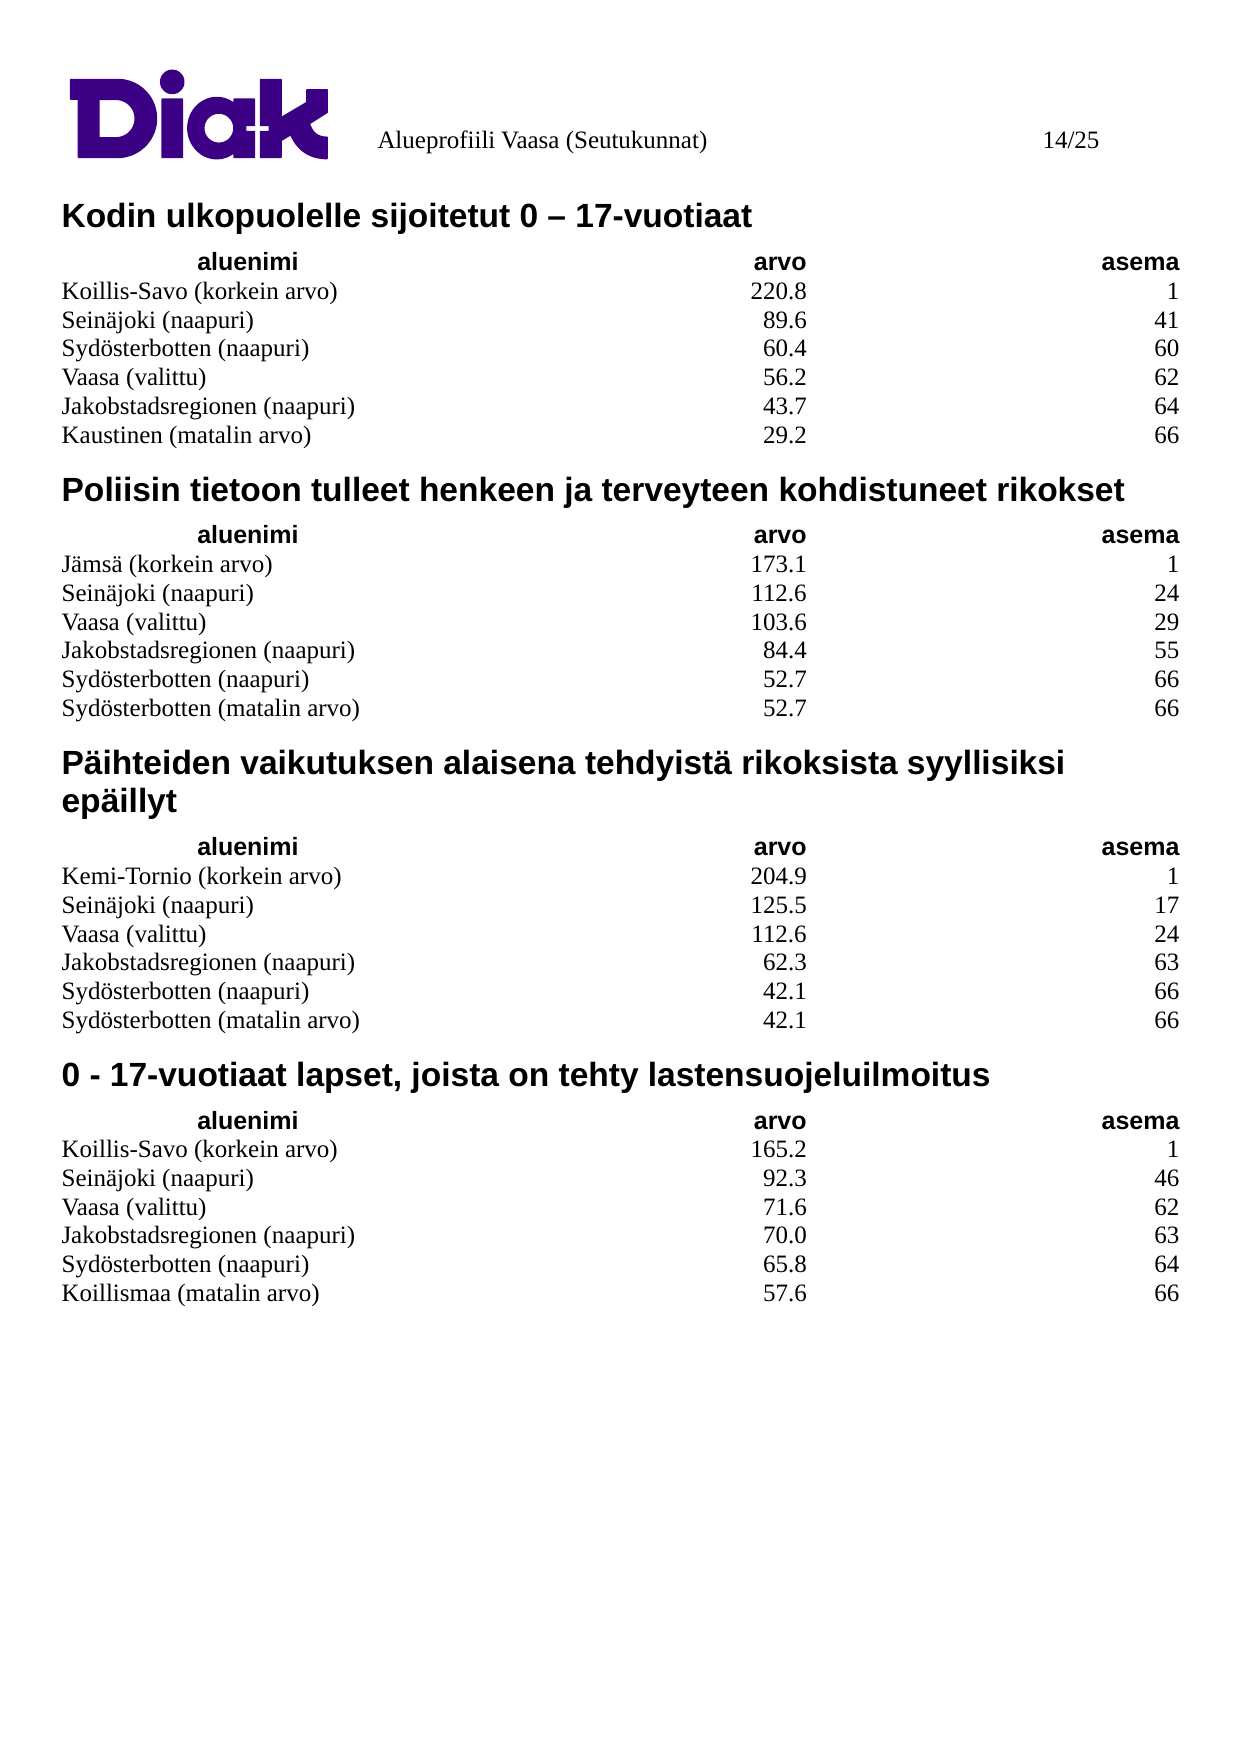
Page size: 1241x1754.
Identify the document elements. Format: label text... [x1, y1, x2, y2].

table_cell 70.0 [434, 1221, 806, 1249]
table_cell 66 [806, 664, 1179, 693]
table_cell 66 [806, 420, 1179, 448]
table_header aluenimi [61, 247, 434, 276]
table_cell 84.4 [434, 636, 806, 664]
table_cell 42.1 [434, 1005, 806, 1034]
table_cell 220.8 [434, 276, 806, 305]
table_cell 66 [806, 1278, 1179, 1307]
table_cell 64 [806, 1249, 1179, 1278]
table_cell 62 [806, 362, 1179, 391]
table_cell Seinäjoki (naapuri) [61, 1163, 434, 1192]
table_cell 204.9 [434, 861, 806, 890]
table_cell 29 [806, 607, 1179, 636]
table_cell 24 [806, 578, 1179, 607]
table_cell 17 [806, 890, 1179, 919]
table_cell Seinäjoki (naapuri) [61, 890, 434, 919]
table_cell 63 [806, 1221, 1179, 1249]
table_cell 1 [806, 549, 1179, 578]
table_cell 56.2 [434, 362, 806, 391]
table_cell 1 [806, 861, 1179, 890]
table_cell Seinäjoki (naapuri) [61, 578, 434, 607]
table_cell Seinäjoki (naapuri) [61, 305, 434, 333]
table_cell 41 [806, 305, 1179, 333]
table_cell Vaasa (valittu) [61, 919, 434, 947]
table_cell 66 [806, 1005, 1179, 1034]
table_cell 52.7 [434, 664, 806, 693]
table_header aluenimi [61, 833, 434, 861]
table_cell 46 [806, 1163, 1179, 1192]
table_header asema [806, 833, 1179, 861]
subtitle Poliisin tietoon tulleet henkeen ja terveyteen kohdistuneet rikokset [61, 469, 1179, 508]
table_header asema [806, 247, 1179, 276]
table_cell 63 [806, 948, 1179, 976]
table_cell 64 [806, 391, 1179, 420]
table_cell 1 [806, 276, 1179, 305]
table_header aluenimi [61, 521, 434, 549]
table_cell 173.1 [434, 549, 806, 578]
table_header arvo [434, 833, 806, 861]
table_cell 125.5 [434, 890, 806, 919]
table_cell 42.1 [434, 976, 806, 1005]
table_cell Sydösterbotten (naapuri) [61, 1249, 434, 1278]
table_cell Vaasa (valittu) [61, 362, 434, 391]
table_header arvo [434, 247, 806, 276]
table_cell Vaasa (valittu) [61, 1192, 434, 1221]
table_cell 60 [806, 334, 1179, 362]
table_cell Sydösterbotten (naapuri) [61, 976, 434, 1005]
table_cell 112.6 [434, 919, 806, 947]
table_cell 24 [806, 919, 1179, 947]
table_cell Sydösterbotten (matalin arvo) [61, 693, 434, 722]
table_header asema [806, 521, 1179, 549]
table_cell 65.8 [434, 1249, 806, 1278]
table_cell 60.4 [434, 334, 806, 362]
table_cell Jakobstadsregionen (naapuri) [61, 1221, 434, 1249]
table_cell Jakobstadsregionen (naapuri) [61, 948, 434, 976]
table_cell 57.6 [434, 1278, 806, 1307]
table_cell 52.7 [434, 693, 806, 722]
table_cell Jämsä (korkein arvo) [61, 549, 434, 578]
table_cell Jakobstadsregionen (naapuri) [61, 391, 434, 420]
table_cell 62 [806, 1192, 1179, 1221]
table_cell 66 [806, 693, 1179, 722]
table_header arvo [434, 1106, 806, 1134]
table_cell 92.3 [434, 1163, 806, 1192]
table_cell Kemi-Tornio (korkein arvo) [61, 861, 434, 890]
table_cell Koillis-Savo (korkein arvo) [61, 1134, 434, 1163]
table_cell Jakobstadsregionen (naapuri) [61, 636, 434, 664]
table_cell 43.7 [434, 391, 806, 420]
subtitle 0 - 17-vuotiaat lapset, joista on tehty lastensuojeluilmoitus [61, 1054, 1179, 1093]
table_cell Kaustinen (matalin arvo) [61, 420, 434, 448]
table_cell Koillismaa (matalin arvo) [61, 1278, 434, 1307]
table_header aluenimi [61, 1106, 434, 1134]
subtitle Päihteiden vaikutuksen alaisena tehdyistä rikoksista syyllisiksi epäillyt [61, 743, 1179, 820]
table_cell 1 [806, 1134, 1179, 1163]
table_cell 112.6 [434, 578, 806, 607]
table_cell 62.3 [434, 948, 806, 976]
table_cell Koillis-Savo (korkein arvo) [61, 276, 434, 305]
table_cell 66 [806, 976, 1179, 1005]
table_header asema [806, 1106, 1179, 1134]
table_cell 103.6 [434, 607, 806, 636]
table_cell 71.6 [434, 1192, 806, 1221]
table_cell 165.2 [434, 1134, 806, 1163]
table_cell 89.6 [434, 305, 806, 333]
table_header arvo [434, 521, 806, 549]
table_cell Sydösterbotten (naapuri) [61, 334, 434, 362]
table_cell 55 [806, 636, 1179, 664]
table_cell 29.2 [434, 420, 806, 448]
table_cell Sydösterbotten (naapuri) [61, 664, 434, 693]
table_cell Vaasa (valittu) [61, 607, 434, 636]
table_cell Sydösterbotten (matalin arvo) [61, 1005, 434, 1034]
subtitle Kodin ulkopuolelle sijoitetut 0 – 17-vuotiaat [61, 196, 1179, 235]
